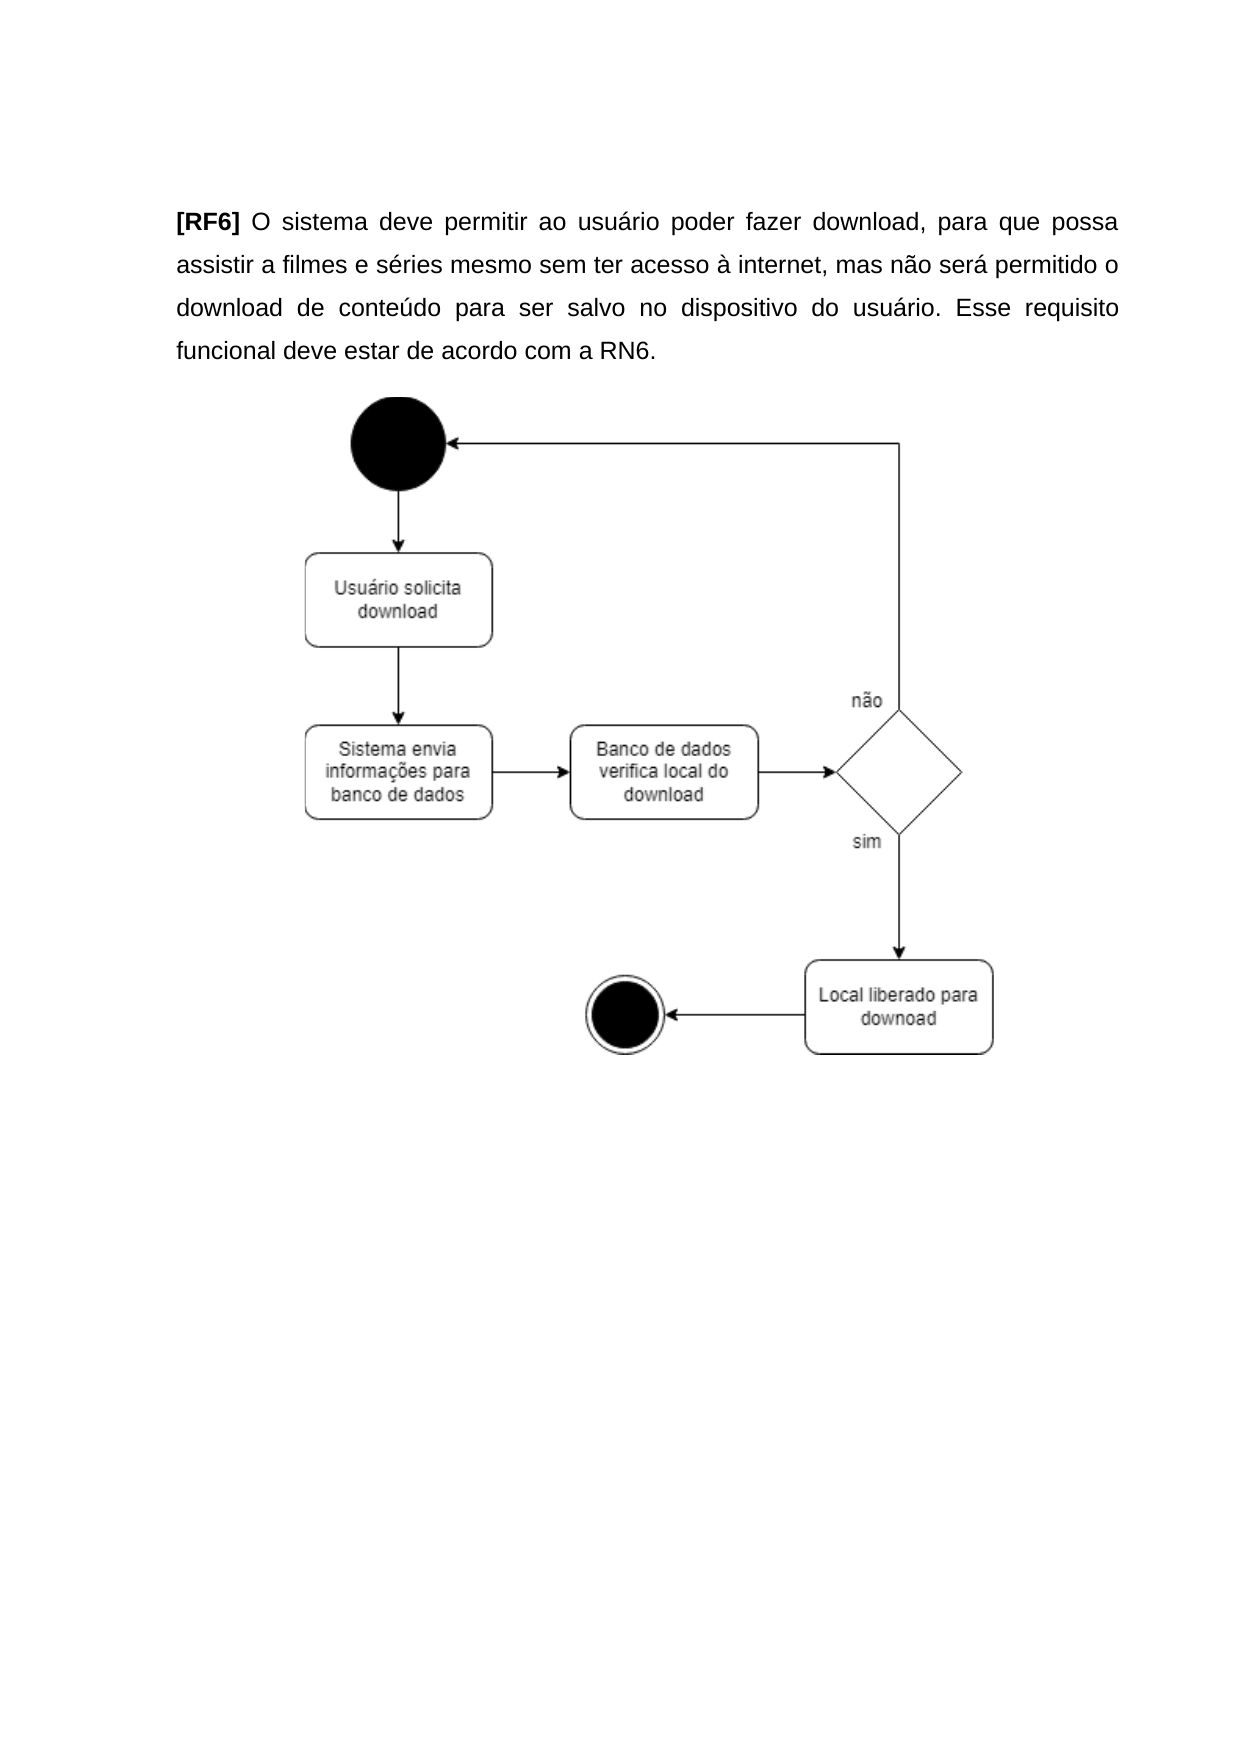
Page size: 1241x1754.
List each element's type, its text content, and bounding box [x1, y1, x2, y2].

text [RF6] O sistema deve permitir ao usuário poder fazer download, para que possa assistir a filmes e séries mesmo sem ter acesso à internet, mas não será permitido o download de conteúdo para ser salvo no dispositivo do usuário. Esse requisito funcional deve estar de acordo com a RN6. [176, 207, 1121, 365]
